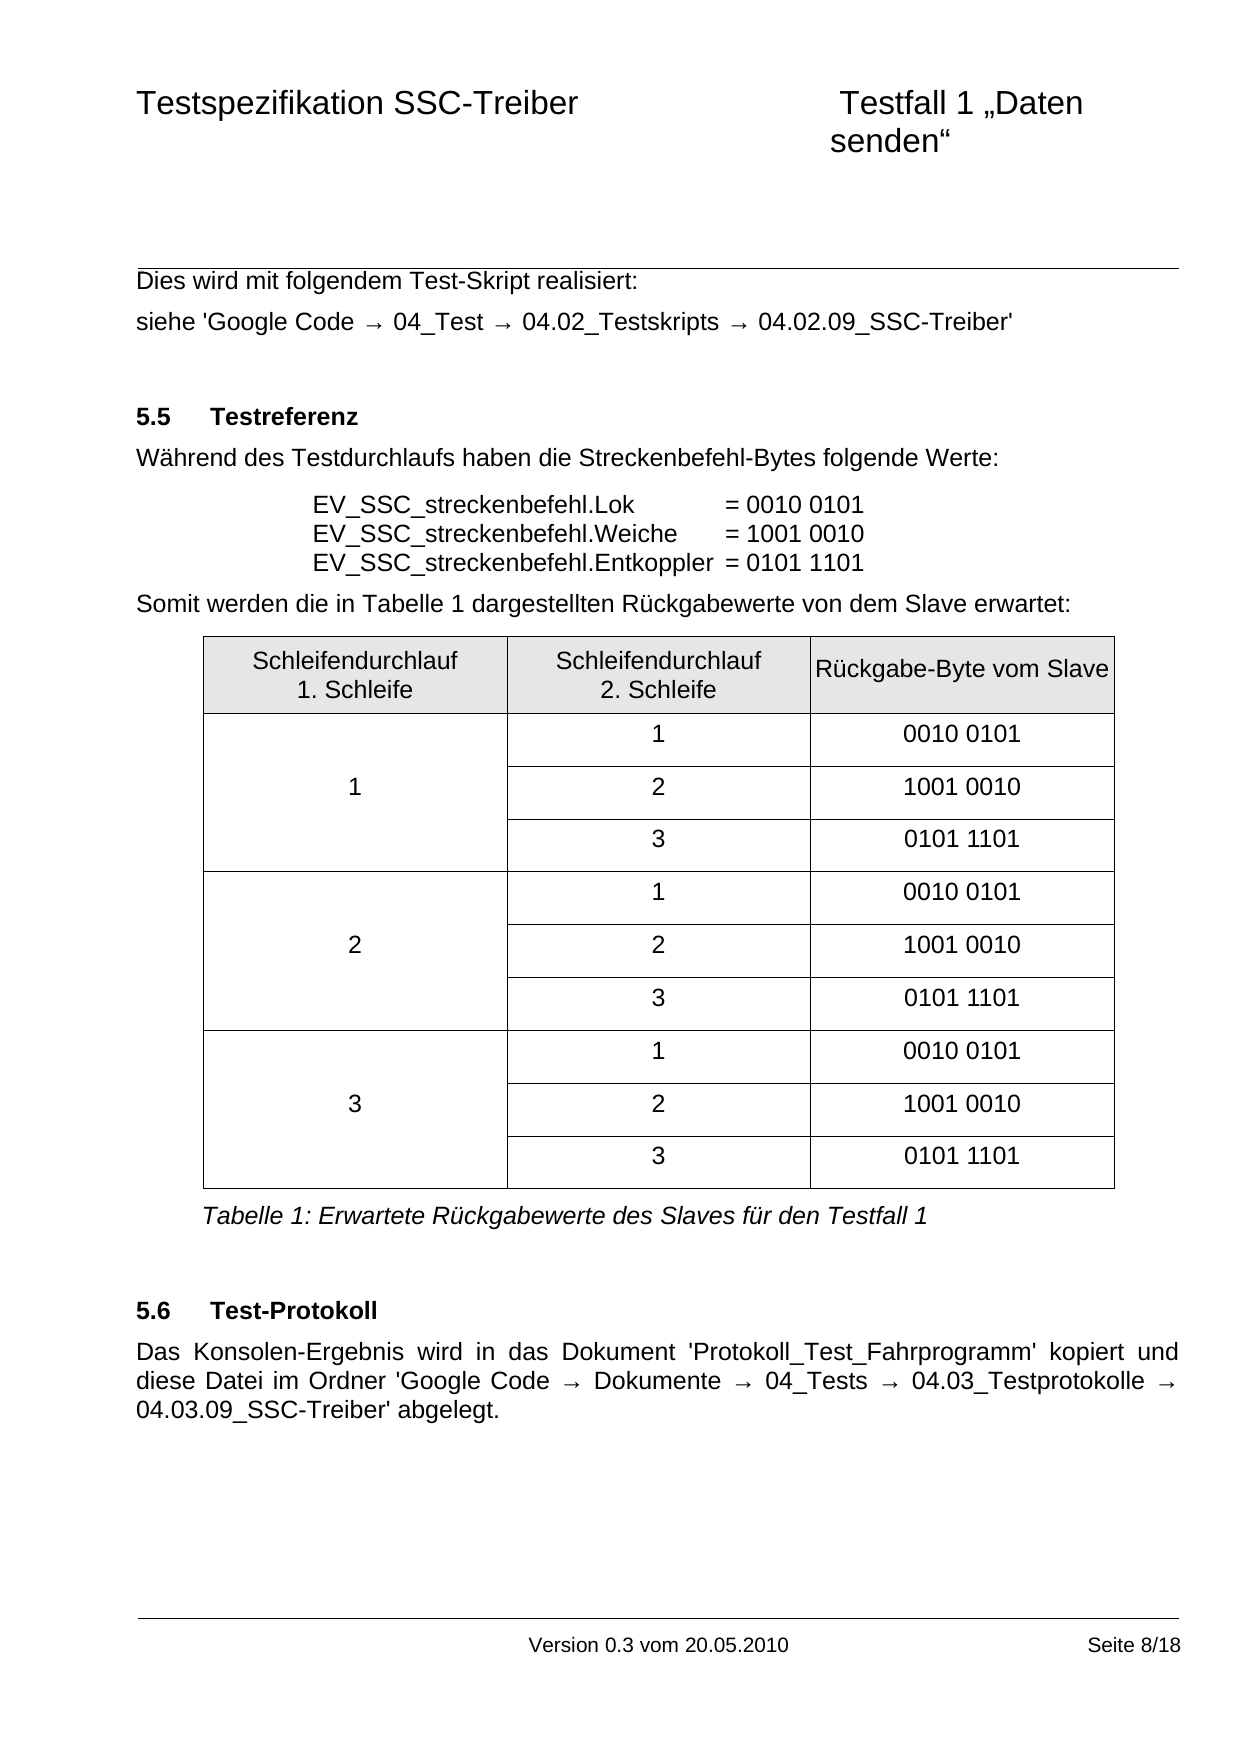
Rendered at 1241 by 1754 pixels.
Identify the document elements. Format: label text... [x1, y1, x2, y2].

table_cell 0101 1101 [811, 978, 1114, 1030]
text Während des Testdurchlaufs haben die Streckenbefehl-Bytes folgende Werte: [136, 443, 1181, 472]
table_cell 3 [508, 820, 810, 871]
table_cell 0101 1101 [811, 820, 1114, 871]
table_cell 1 [508, 714, 810, 766]
text Somit werden die in Tabelle 1 dargestellten Rückgabewerte von dem Slave erwartet: [136, 589, 1181, 618]
text Das Konsolen-Ergebnis wird in das Dokument 'Protokoll_Test_Fahrprogramm' kopiert und diese Datei im Ordner 'Google Code → Dokumente → 04_Tests → 04.03_Testprotokolle → 04.03.09_SSC-Treiber' abgelegt. [136, 1337, 1181, 1423]
table_cell 0010 0101 [811, 1031, 1114, 1083]
table_cell 3 [508, 978, 810, 1030]
table_cell 3 [204, 1031, 507, 1188]
table_cell 0101 1101 [811, 1137, 1114, 1188]
text Dies wird mit folgendem Test-Skript realisiert: [513, 289, 1181, 294]
table_cell 2 [508, 1084, 810, 1136]
table_cell 1001 0010 [811, 767, 1114, 819]
subtitle Test-Protokoll [136, 1296, 1181, 1325]
table_cell 0010 0101 [811, 714, 1114, 766]
text EV_SSC_streckenbefehl.Entkoppler = 0101 1101 [312, 548, 1181, 577]
table_cell 2 [508, 767, 810, 819]
table_cell 3 [508, 1137, 810, 1188]
table_cell 1 [508, 1031, 810, 1083]
table_cell 0010 0101 [811, 872, 1114, 924]
text siehe 'Google Code → 04_Test → 04.02_Testskripts → 04.02.09_SSC-Treiber' [136, 307, 1181, 336]
subtitle Testreferenz [136, 402, 1181, 431]
text EV_SSC_streckenbefehl.Weiche = 1001 0010 [312, 519, 1181, 548]
table_cell 1001 0010 [811, 925, 1114, 977]
table_cell 1 [508, 872, 810, 924]
text Tabelle 1: Erwartete Rückgabewerte des Slaves für den Testfall 1 [201, 1201, 1181, 1230]
table_cell 1001 0010 [811, 1084, 1114, 1136]
text EV_SSC_streckenbefehl.Lok = 0010 0101 [312, 490, 1181, 519]
table_header Schleifendurchlauf 1. Schleife [204, 637, 507, 713]
text Dies wird mit folgendem Test-Skript realisiert: [322, 289, 511, 294]
table_cell 2 [204, 872, 507, 1030]
table_cell 1 [204, 714, 507, 871]
table_header Rückgabe-Byte vom Slave [811, 637, 1114, 713]
table_header Schleifendurchlauf 2. Schleife [508, 637, 810, 713]
table_cell 2 [508, 925, 810, 977]
